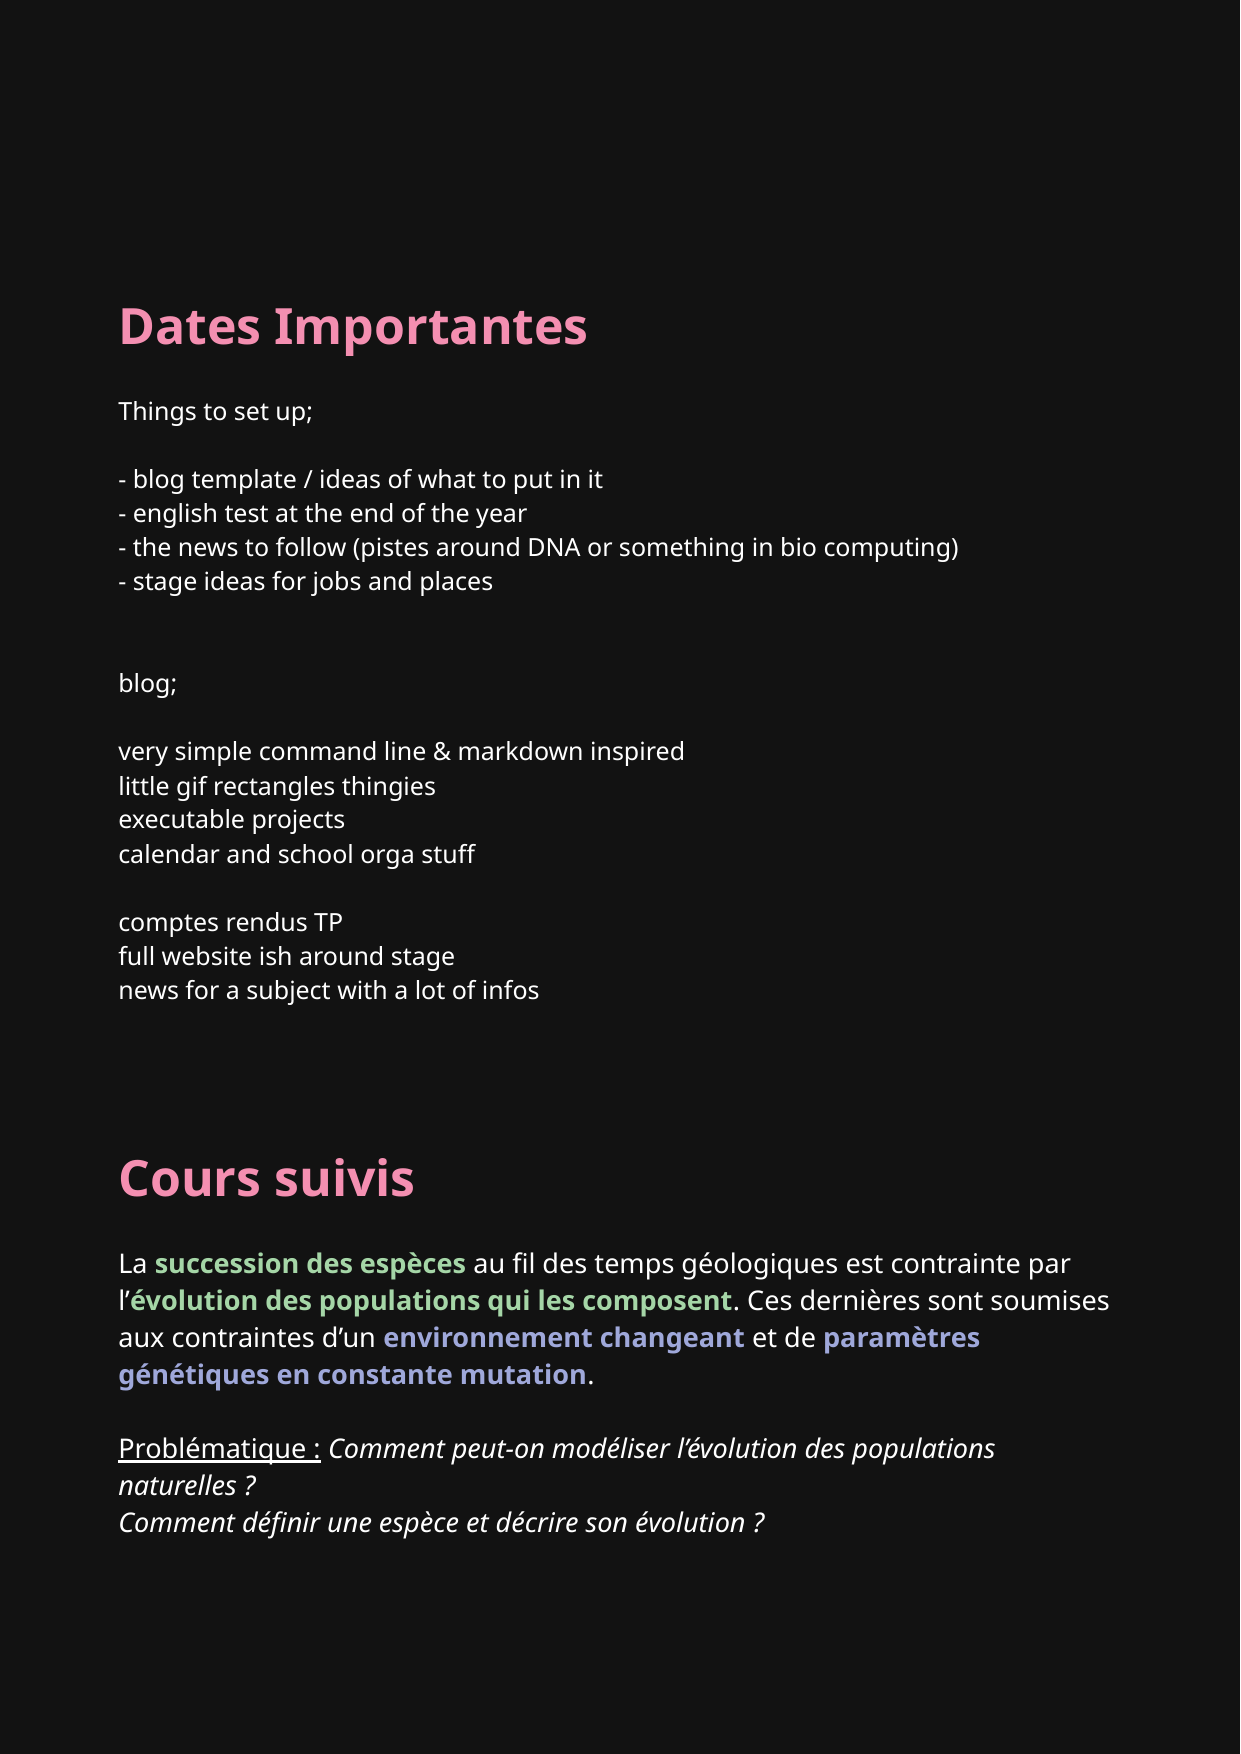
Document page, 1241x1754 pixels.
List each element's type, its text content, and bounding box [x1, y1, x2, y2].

text calendar and school orga stuff [118, 836, 1122, 870]
text Cours suivis [118, 1143, 1122, 1211]
text - english test at the end of the year [118, 496, 1122, 530]
text - the news to follow (pistes around DNA or something in bio computing) [118, 530, 1122, 564]
text Dates Importantes [118, 291, 1122, 359]
text - stage ideas for jobs and places [118, 564, 1122, 598]
text La succession des espèces au fil des temps géologiques est contrainte par l’évolution des populations qui les composent. Ces dernières sont soumises aux contraintes d’un environnement changeant et de paramètres génétiques en constante mutation. [118, 1245, 1122, 1392]
text Things to set up; [118, 393, 1122, 427]
text comptes rendus TP [118, 904, 1122, 938]
text blog; [118, 666, 1122, 700]
text little gif rectangles thingies [118, 768, 1122, 802]
text executable projects [118, 802, 1122, 836]
text Problématique : Comment peut-on modéliser l’évolution des populations naturelles ? [118, 1429, 1122, 1503]
text Comment définir une espèce et décrire son évolution ? [118, 1503, 1122, 1540]
text full website ish around stage [118, 938, 1122, 972]
text news for a subject with a lot of infos [118, 972, 1122, 1007]
text very simple command line & markdown inspired [118, 734, 1122, 768]
text - blog template / ideas of what to put in it [118, 462, 1122, 496]
